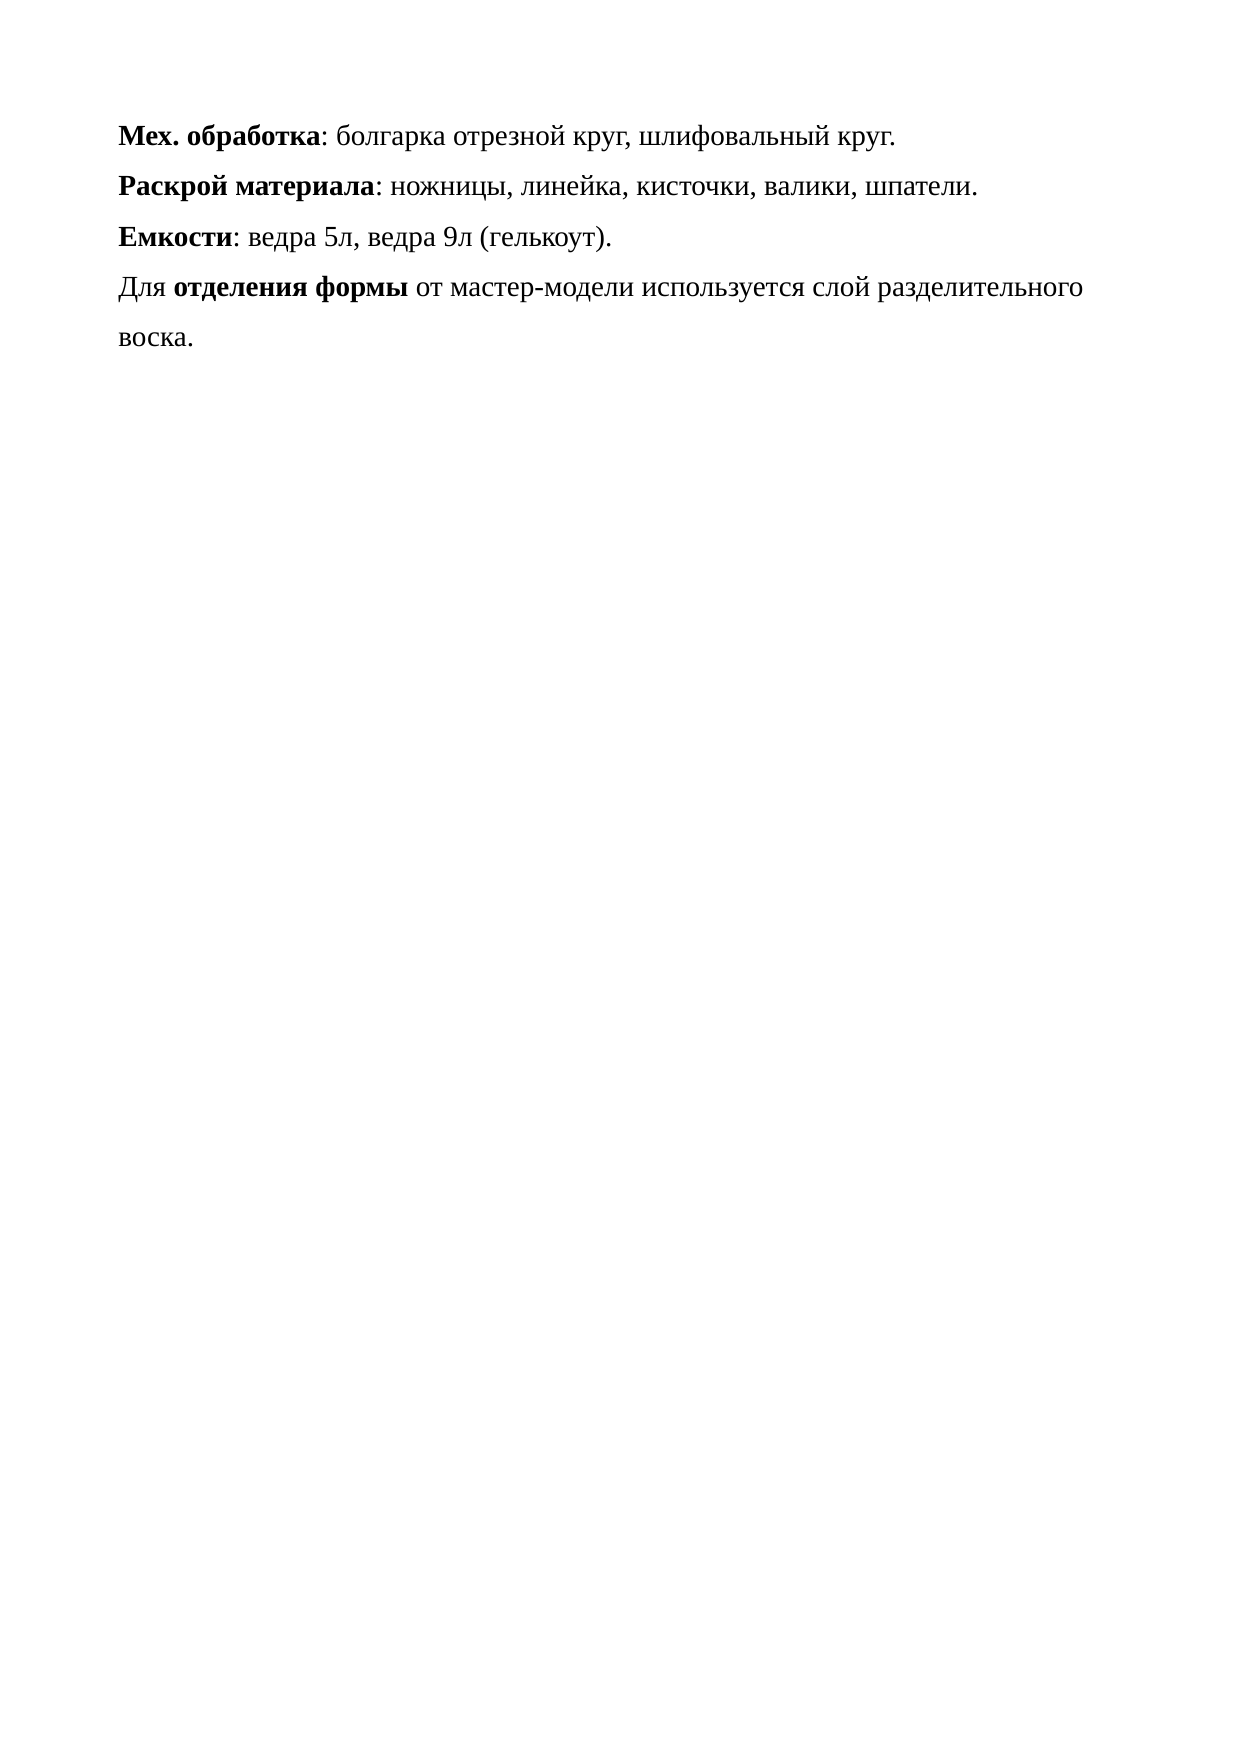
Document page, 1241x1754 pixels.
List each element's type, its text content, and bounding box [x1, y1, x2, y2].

text Раскрой материала: ножницы, линейка, кисточки, валики, шпатели. [118, 168, 1122, 202]
text Емкости: ведра 5л, ведра 9л (гелькоут). [118, 219, 1122, 252]
text Мех. обработка: болгарка отрезной круг, шлифовальный круг. [118, 118, 1122, 152]
text Для отделения формы от мастер-модели используется слой разделительного воска. [118, 269, 1122, 353]
